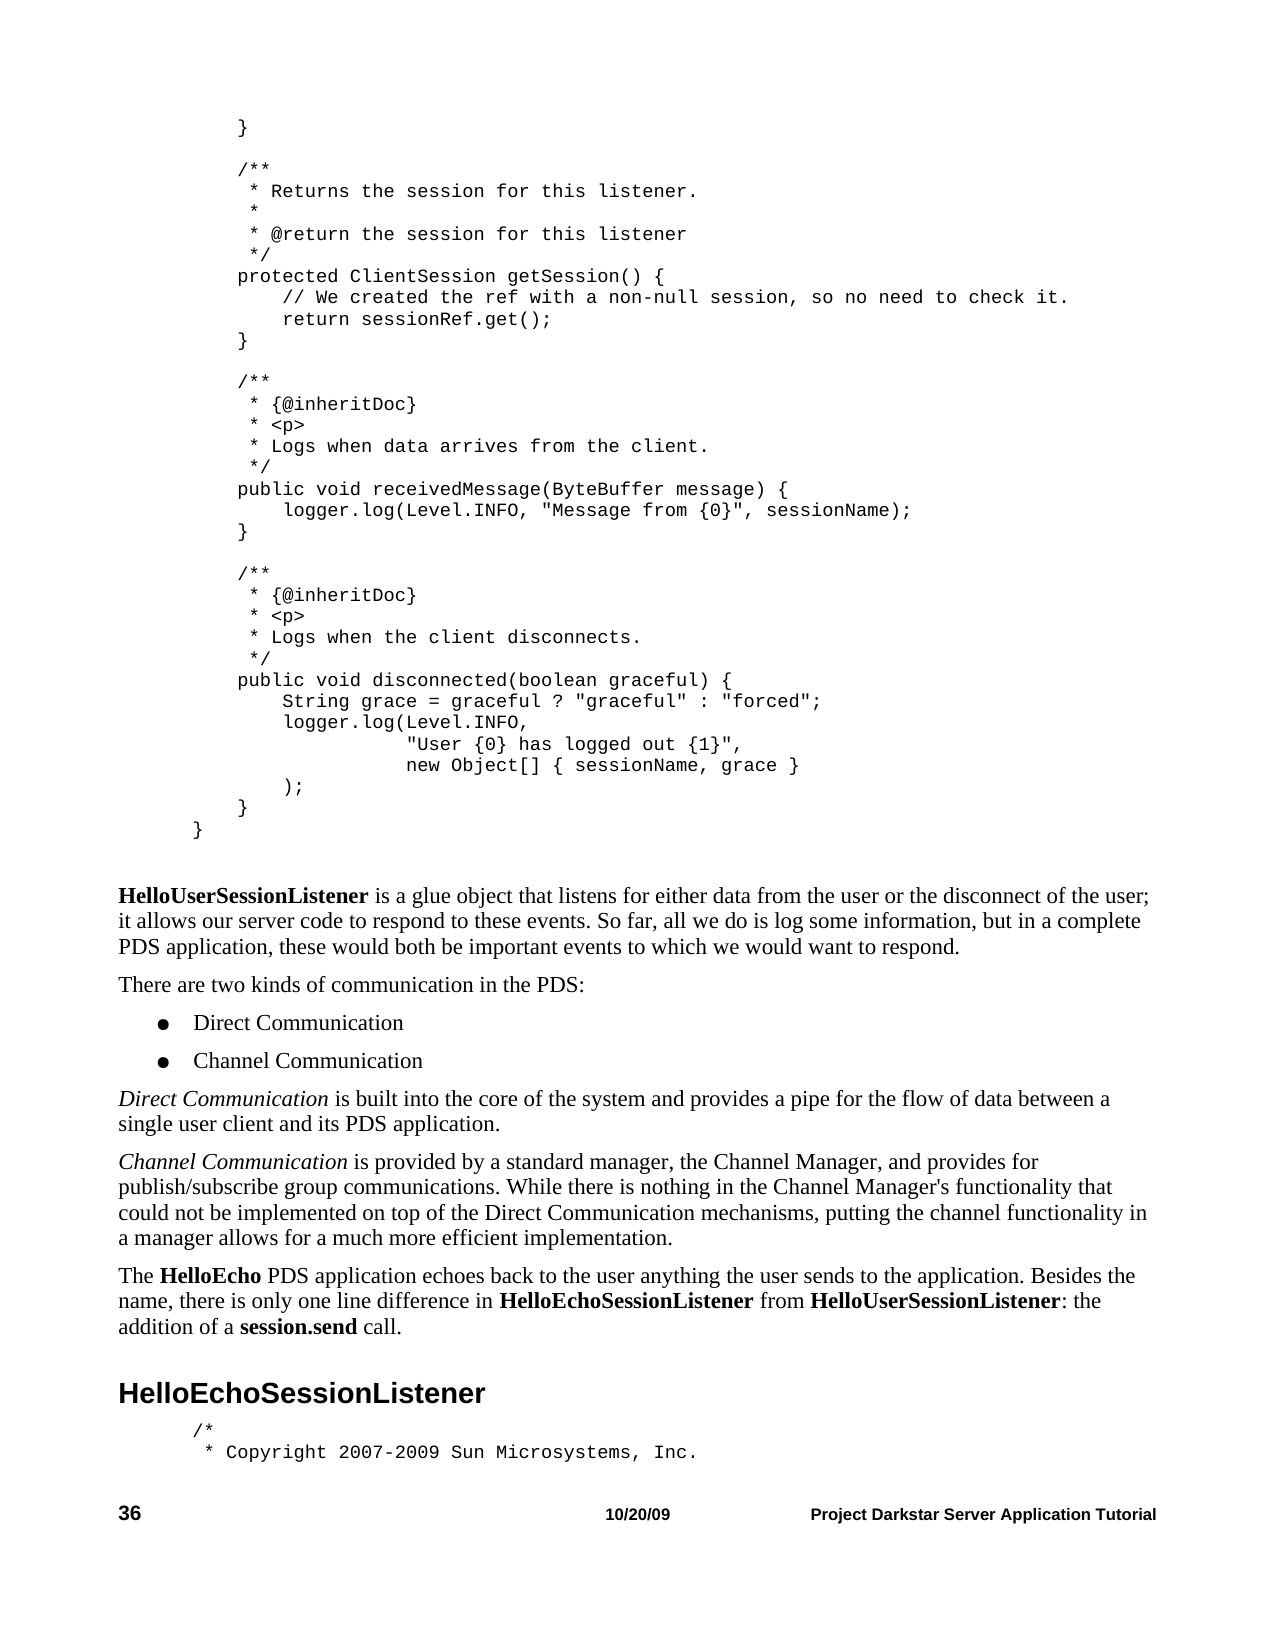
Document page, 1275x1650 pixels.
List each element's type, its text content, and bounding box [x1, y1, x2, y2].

text The HelloEcho PDS application echoes back to the user anything the user sends to the application. Besides the name, there is only one line difference in HelloEchoSessionListener from HelloUserSessionListener: the addition of a session.send call. [118, 1263, 1157, 1339]
text public void receivedMessage(ByteBuffer message) { [192, 479, 1098, 501]
text } [192, 798, 1098, 819]
text } [192, 118, 1098, 139]
text new Object[] { sessionName, grace } [192, 756, 1098, 777]
text } [192, 331, 1098, 352]
text * {@inheritDoc} [192, 586, 1098, 607]
text } [192, 522, 1098, 543]
text */ [192, 649, 1098, 671]
text * {@inheritDoc} [192, 394, 1098, 416]
text String grace = graceful ? "graceful" : "forced"; [192, 692, 1098, 713]
text * Copyright 2007-2009 Sun Microsystems, Inc. [192, 1443, 1098, 1464]
text * <p> [192, 607, 1098, 628]
subtitle HelloEchoSessionListener [118, 1377, 1157, 1409]
text ); [192, 777, 1098, 798]
text There are two kinds of communication in the PDS: [118, 972, 1157, 997]
text Direct Communication is built into the core of the system and provides a pipe for the flow of data between a single user client and its PDS application. [118, 1086, 1157, 1136]
text HelloUserSessionListener is a glue object that listens for either data from the user or the disconnect of the user; it allows our server code to respond to these events. So far, all we do is log some information, but in a complete PDS application, these would both be important events to which we would want to respond. [118, 883, 1157, 959]
text return sessionRef.get(); [192, 309, 1098, 331]
text /** [192, 373, 1098, 394]
text /** [192, 161, 1098, 182]
text logger.log(Level.INFO, "Message from {0}", sessionName); [192, 501, 1098, 522]
text * [192, 203, 1098, 224]
text * Logs when the client disconnects. [192, 628, 1098, 649]
text // We created the ref with a non-null session, so no need to check it. [192, 288, 1098, 309]
text /** [192, 564, 1098, 586]
text */ [192, 458, 1098, 479]
text * @return the session for this listener [192, 224, 1098, 246]
text * Returns the session for this listener. [192, 182, 1098, 203]
text protected ClientSession getSession() { [192, 267, 1098, 288]
text logger.log(Level.INFO, [192, 713, 1098, 734]
text } [192, 819, 1098, 862]
text * Logs when data arrives from the client. [192, 437, 1098, 458]
text * <p> [192, 416, 1098, 437]
list Channel Communication [156, 1048, 1157, 1073]
text "User {0} has logged out {1}", [192, 734, 1098, 756]
text /* [192, 1422, 1098, 1443]
text Channel Communication is provided by a standard manager, the Channel Manager, and provides for publish/subscribe group communications. While there is nothing in the Channel Manager's functionality that could not be implemented on top of the Direct Communication mechanisms, putting the channel functionality in a manager allows for a much more efficient implementation. [118, 1149, 1157, 1251]
text public void disconnected(boolean graceful) { [192, 671, 1098, 692]
text */ [192, 246, 1098, 267]
list Direct Communication [156, 1010, 1157, 1035]
